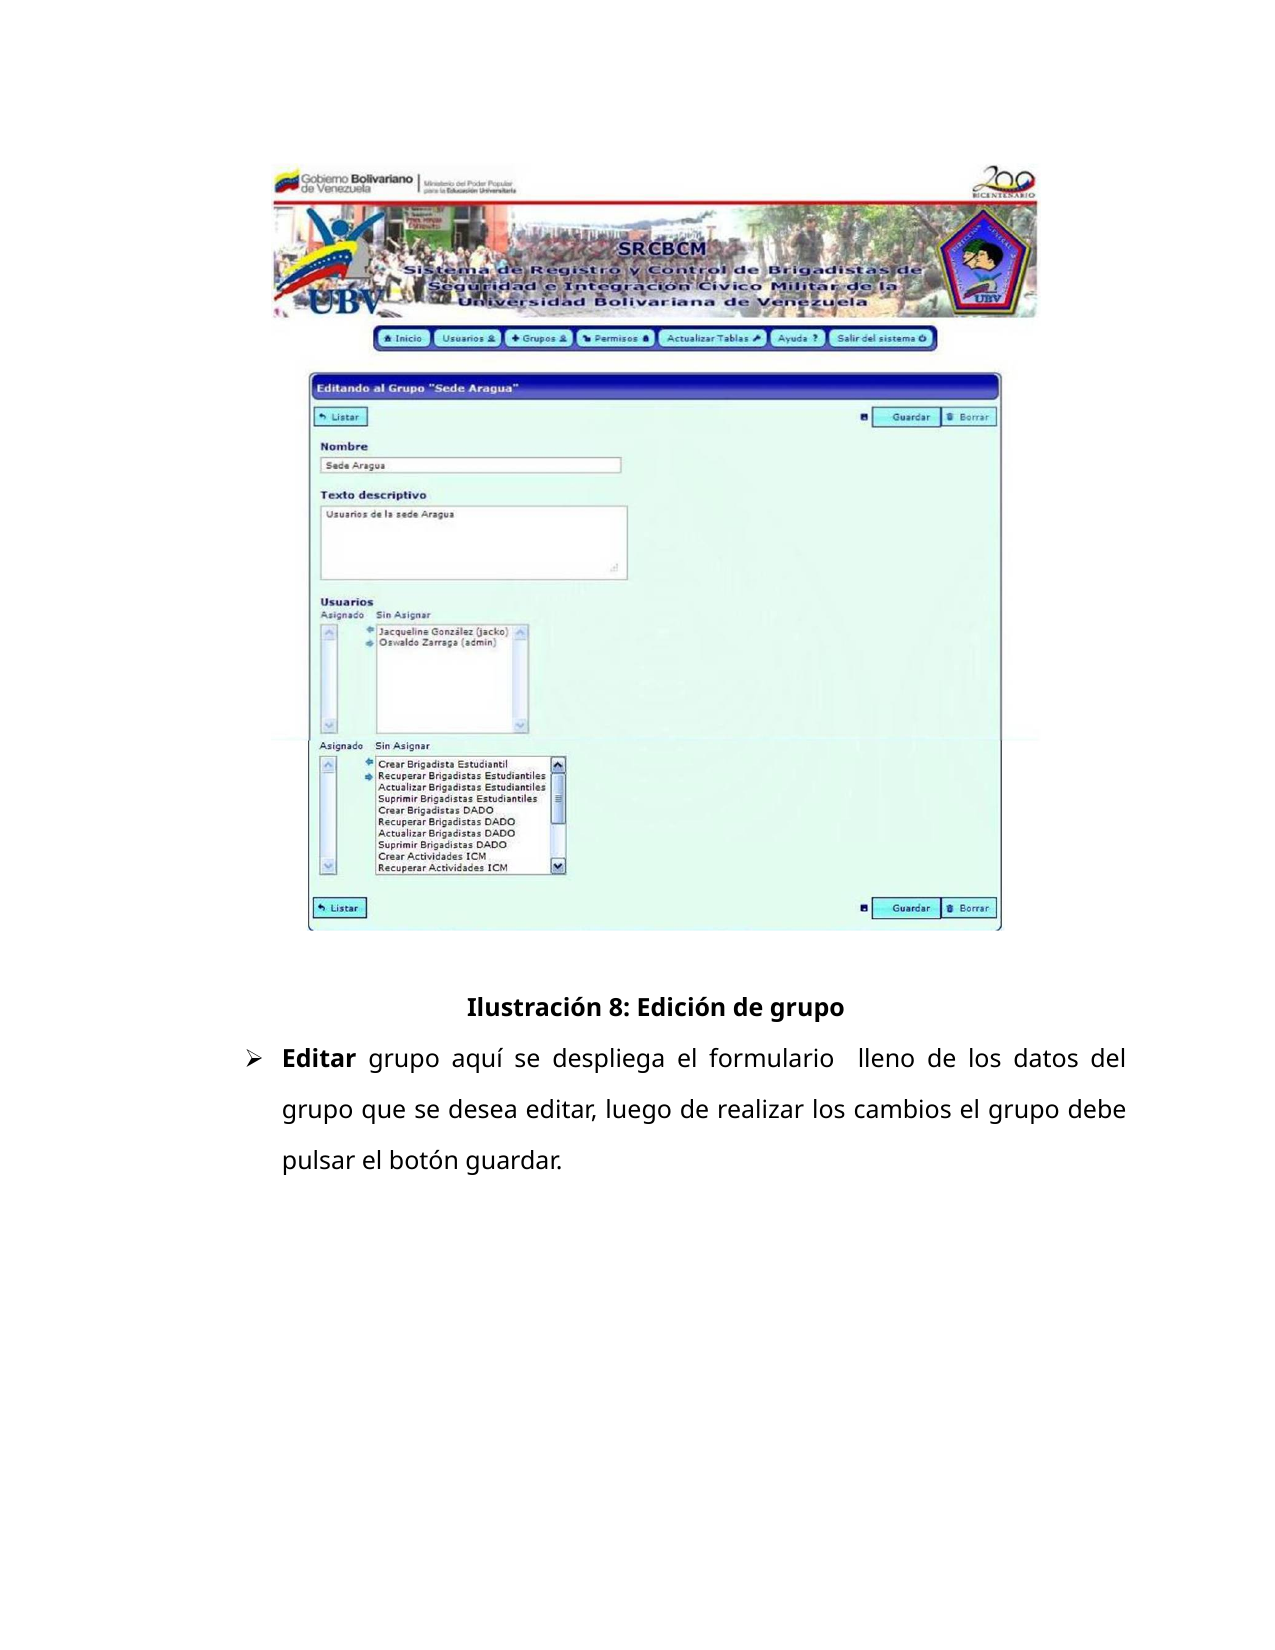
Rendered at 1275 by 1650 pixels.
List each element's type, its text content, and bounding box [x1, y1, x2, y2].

picture [270, 163, 1041, 931]
list Editar grupo aquí se despliega el formulario lleno de los datos del grupo que se desea editar, luego de realizar los cambios el grupo debe pulsar el botón guardar. [244, 148, 1127, 1177]
list Ilustración 8: Edición de grupo [271, 990, 1041, 1024]
